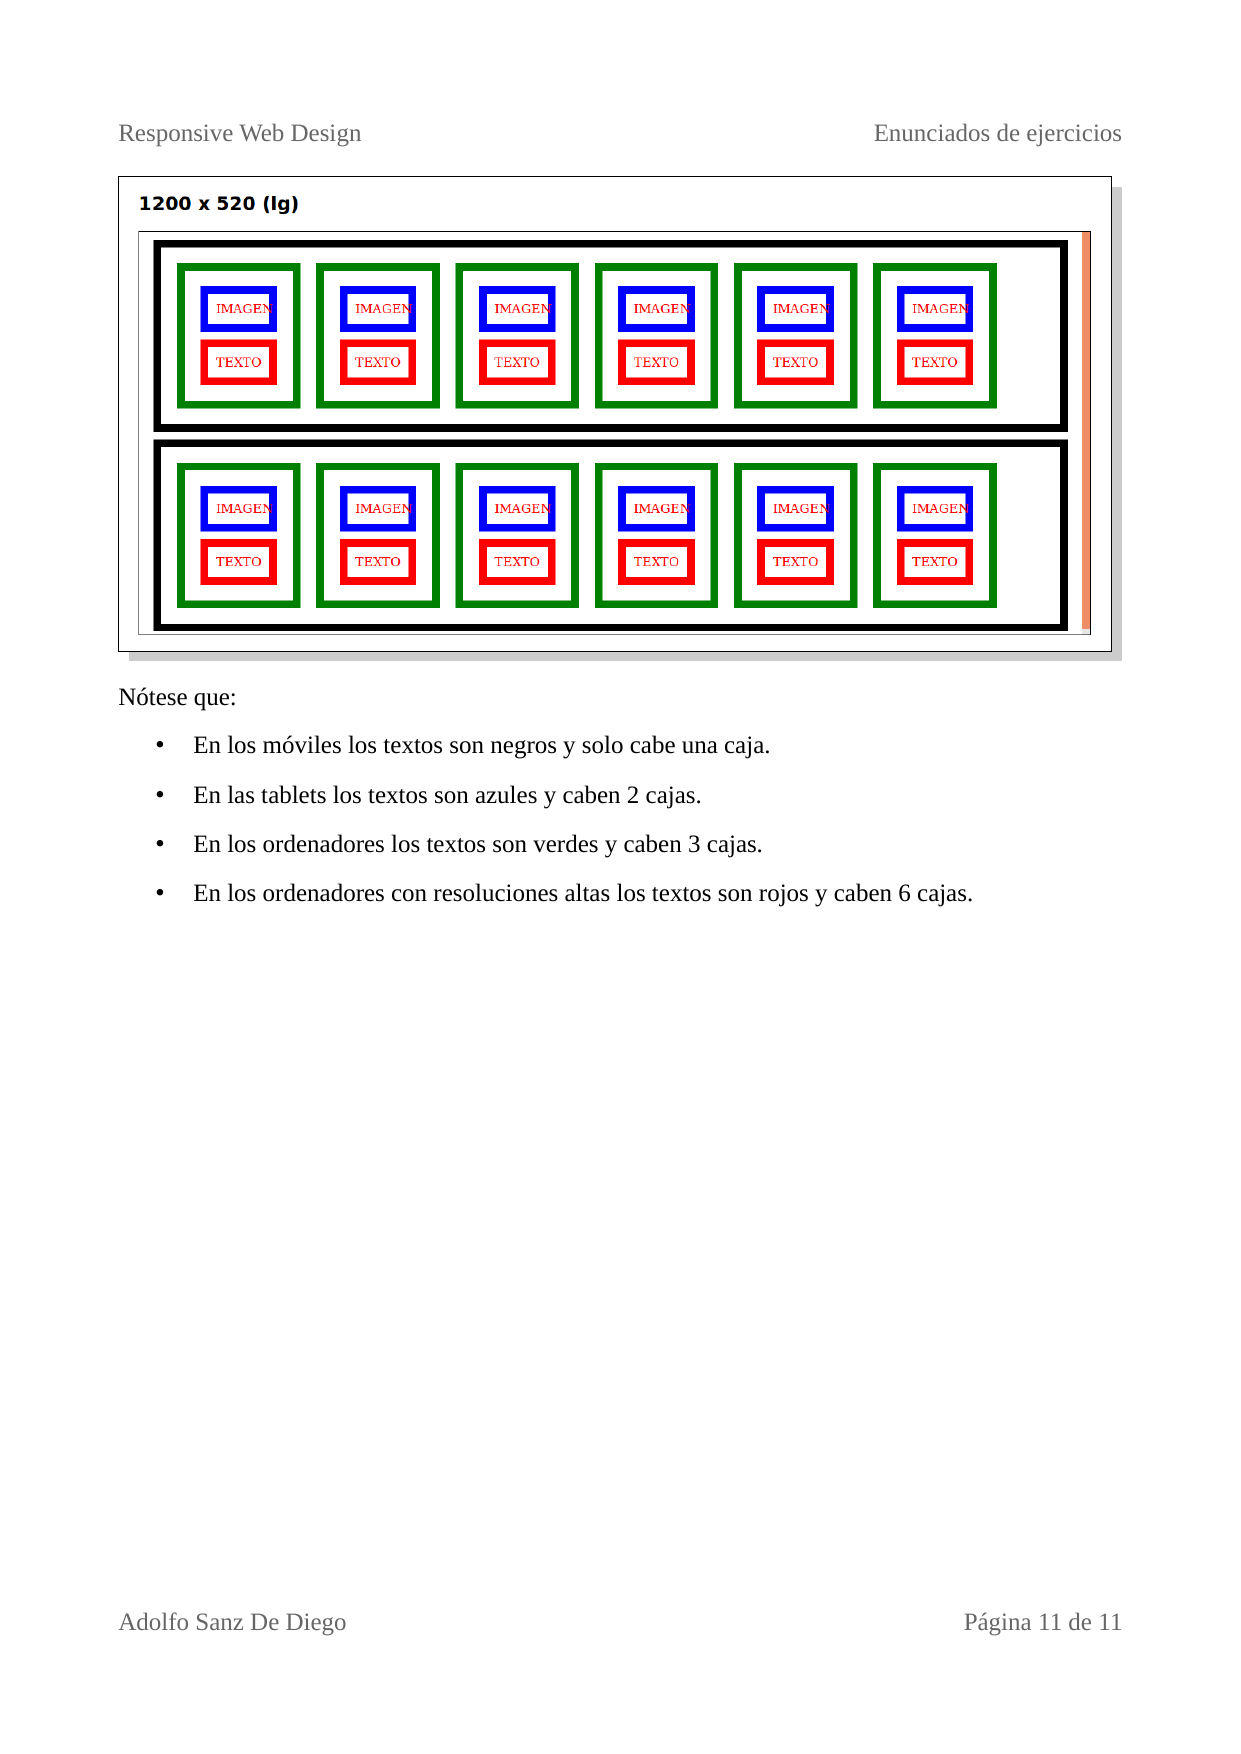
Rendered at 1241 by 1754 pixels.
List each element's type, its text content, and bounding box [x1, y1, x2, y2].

text Nótese que: [118, 682, 1122, 710]
picture [121, 179, 1109, 648]
list En los ordenadores los textos son verdes y caben 3 cajas. [156, 829, 1122, 857]
list En los ordenadores con resoluciones altas los textos son rojos y caben 6 cajas. [156, 878, 1122, 907]
list En las tablets los textos son azules y caben 2 cajas. [156, 780, 1122, 808]
list En los móviles los textos son negros y solo cabe una caja. [156, 731, 1122, 759]
